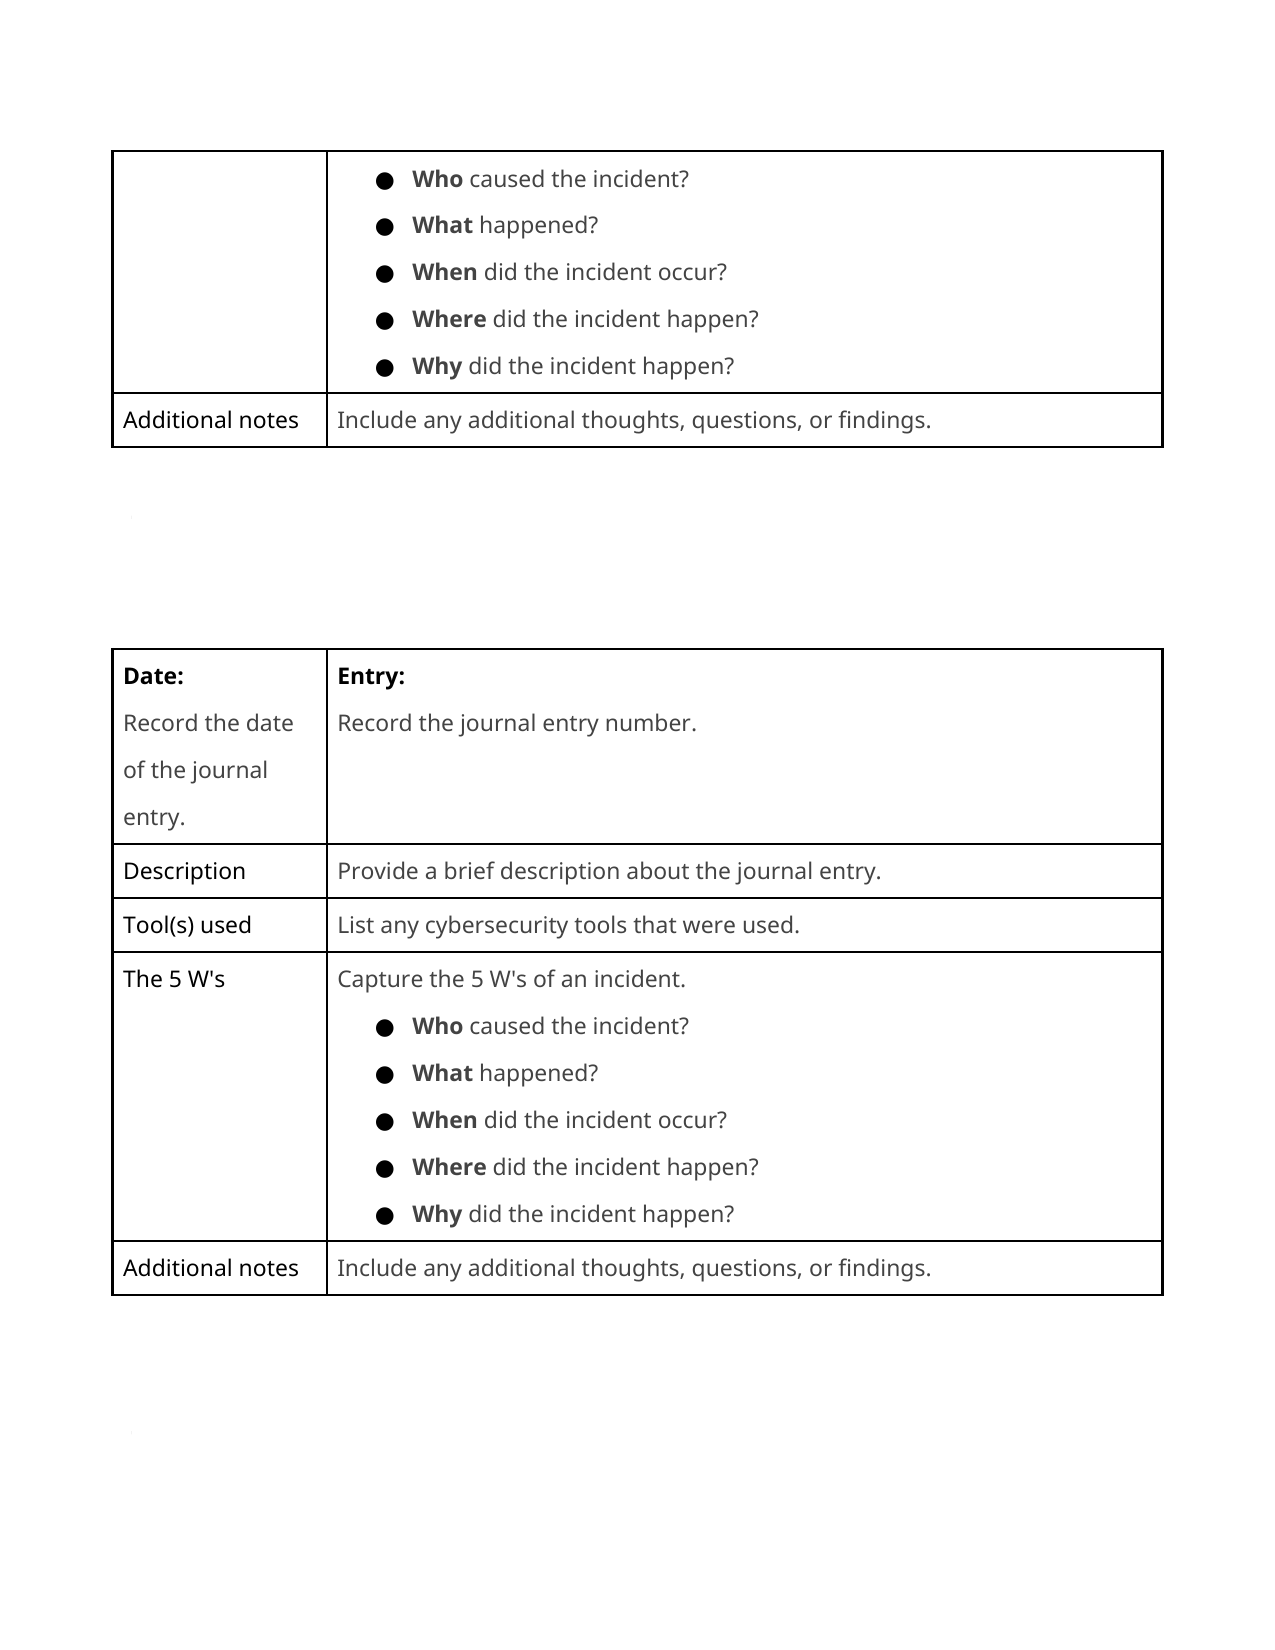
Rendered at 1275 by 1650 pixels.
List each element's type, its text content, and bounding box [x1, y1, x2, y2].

table_cell Additional notes [114, 394, 326, 446]
table_cell The 5 W's [114, 953, 326, 1239]
table_header Date: Record the date of the journal entry. [114, 650, 326, 843]
table_cell Provide a brief description about the journal entry. [328, 845, 1161, 897]
table_cell Capture the 5 W's of an incident. Who caused the incident? What happened? When did the incident occur? Where did the incident happen? Why did the incident happen? [328, 953, 1161, 1239]
table_header Entry: Record the journal entry number. [328, 650, 1161, 843]
table_cell Include any additional thoughts, questions, or findings. [328, 1242, 1161, 1294]
table_cell Tool(s) used [114, 899, 326, 951]
table_cell Capture the 5 W's of an incident. Who caused the incident? What happened? When did the incident occur? Where did the incident happen? Why did the incident happen? [328, 152, 1161, 392]
table_cell Description [114, 845, 326, 897]
table_cell Include any additional thoughts, questions, or findings. [328, 394, 1161, 446]
table_cell [114, 152, 326, 392]
table_cell List any cybersecurity tools that were used. [328, 899, 1161, 951]
table_cell Additional notes [114, 1242, 326, 1294]
